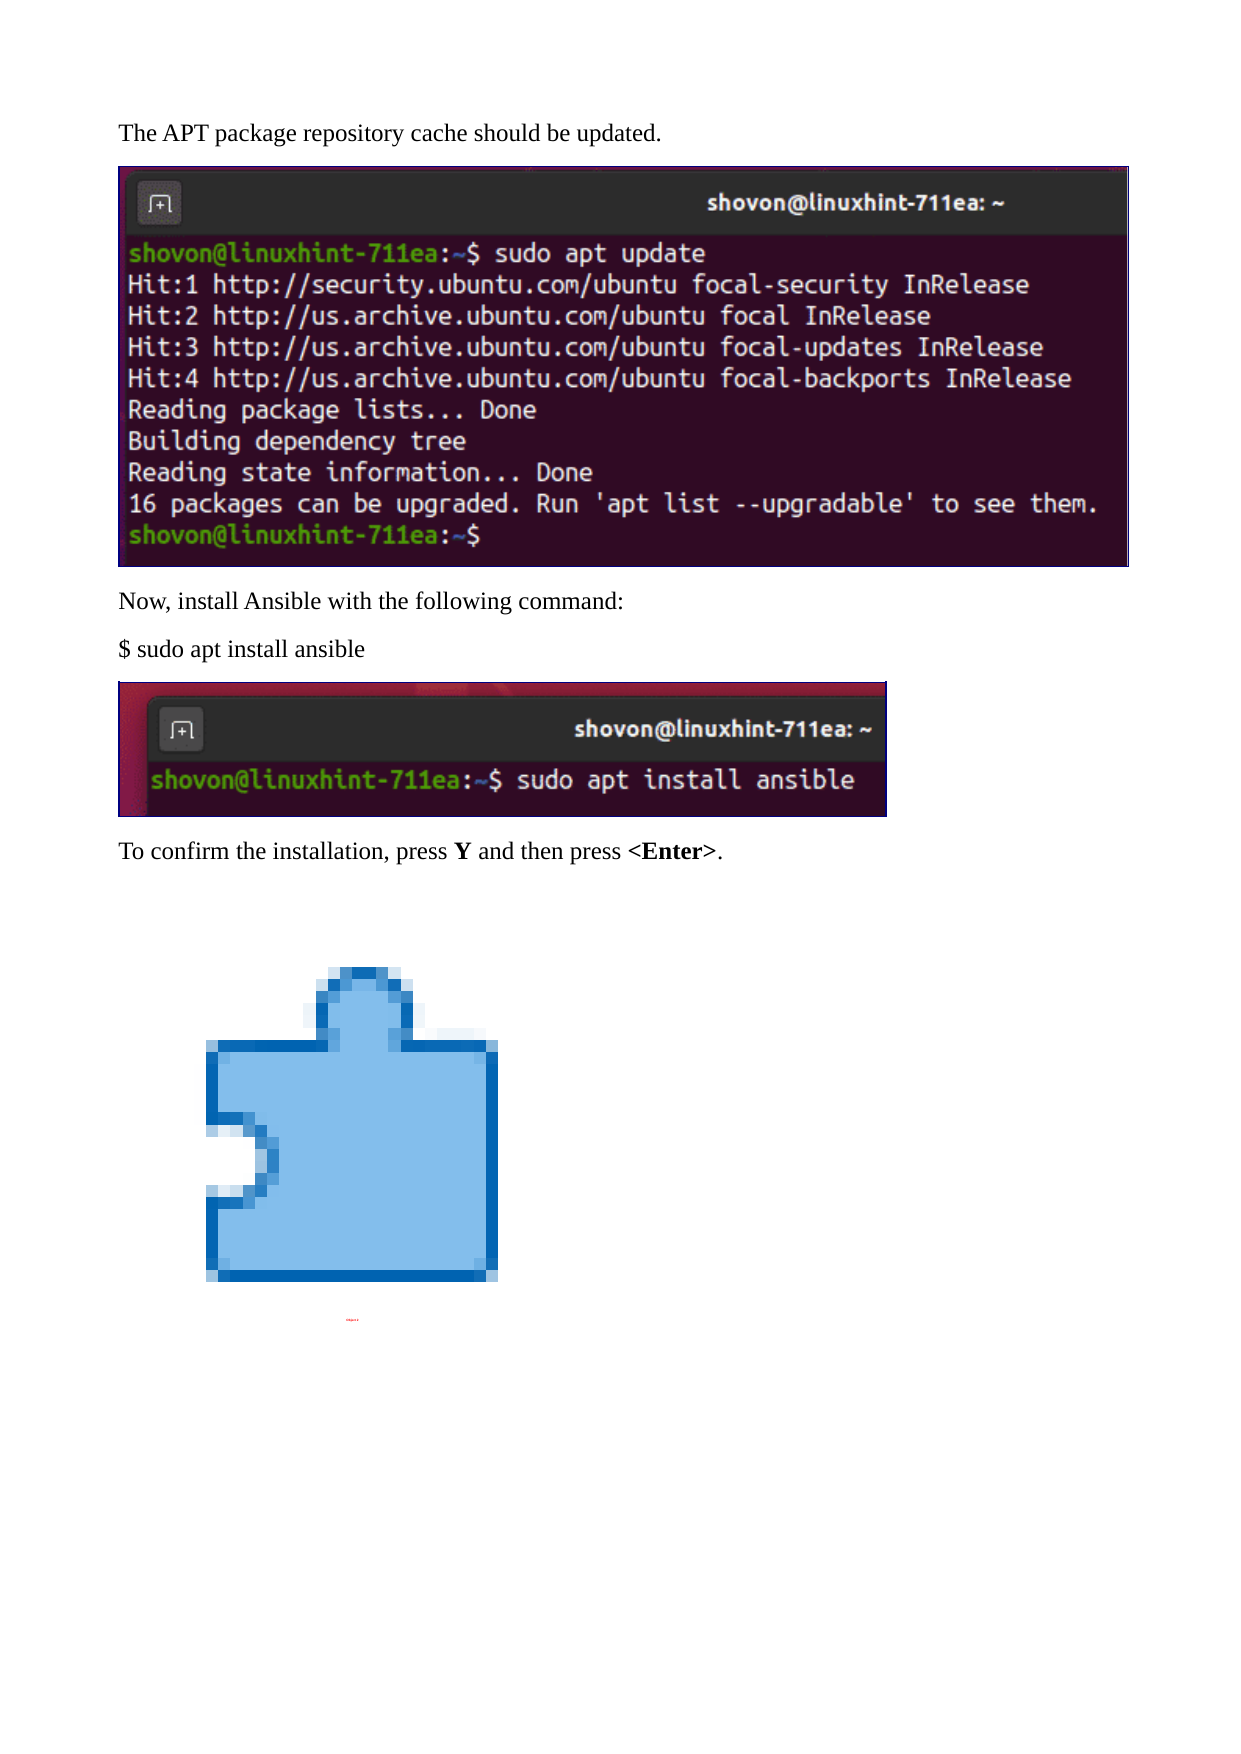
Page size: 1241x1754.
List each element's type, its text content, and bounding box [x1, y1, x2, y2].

text The APT package repository cache should be updated. [118, 118, 1122, 147]
text Now, install Ansible with the following command: [118, 586, 1122, 615]
text To confirm the installation, press Y and then press <Enter>. [118, 836, 1122, 865]
picture [120, 683, 885, 816]
picture [120, 167, 1128, 566]
text $ sudo apt install ansible [118, 634, 1122, 662]
